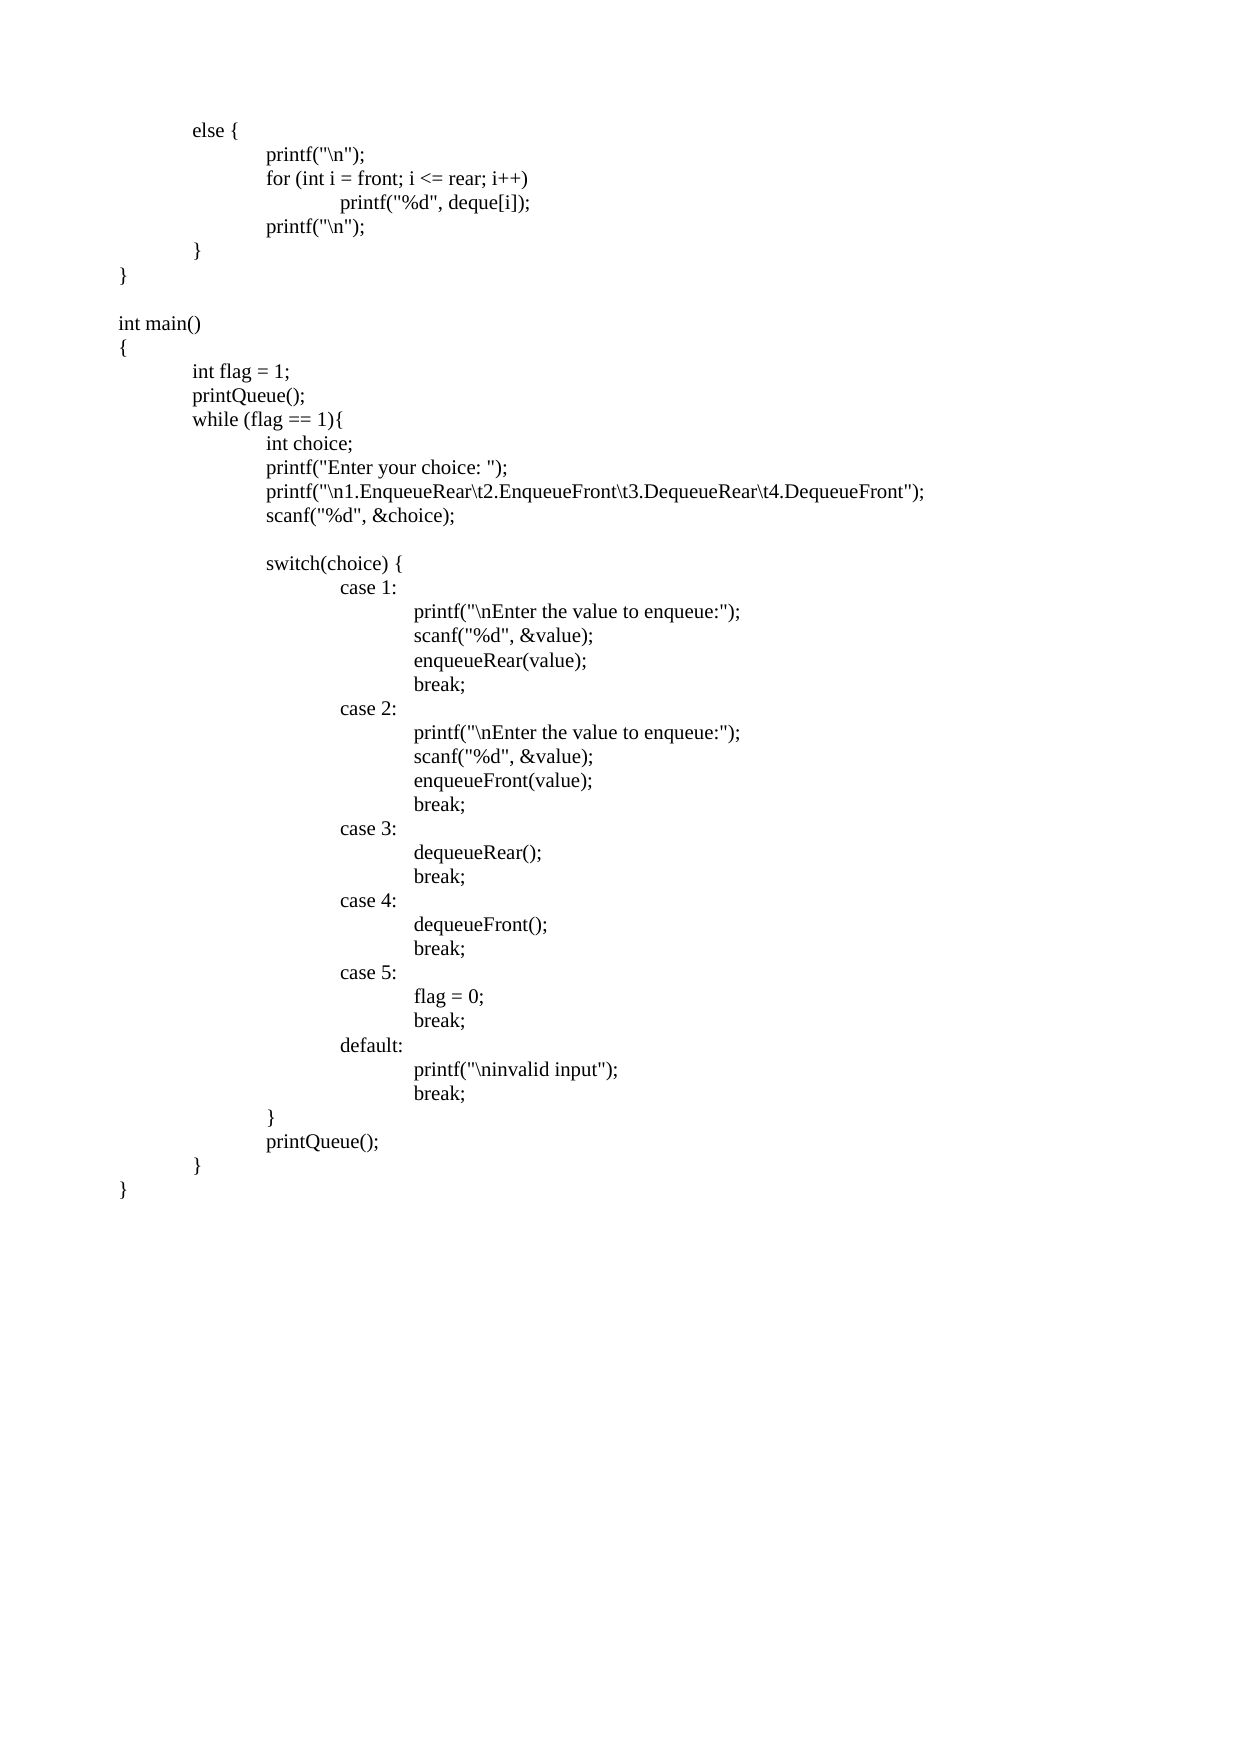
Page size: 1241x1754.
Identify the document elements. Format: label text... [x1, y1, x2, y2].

text enqueueRear(value); [118, 647, 1122, 672]
text break; [118, 1081, 1122, 1105]
text default: [118, 1032, 1122, 1057]
text printf("\nEnter the value to enqueue:"); [118, 599, 1122, 623]
text case 2: [118, 696, 1122, 720]
text printQueue(); [118, 383, 1122, 407]
text printf("\n1.EnqueueRear\t2.EnqueueFront\t3.DequeueRear\t4.DequeueFront"); [118, 479, 1122, 503]
text printf("%d", deque[i]); [118, 190, 1122, 214]
text dequeueFront(); [118, 912, 1122, 936]
text printf("\nEnter the value to enqueue:"); [118, 720, 1122, 744]
text flag = 0; [118, 984, 1122, 1008]
text } [118, 238, 1122, 262]
text printQueue(); [118, 1129, 1122, 1153]
text int choice; [118, 431, 1122, 455]
text } [118, 1177, 1122, 1201]
text enqueueFront(value); [118, 768, 1122, 792]
text printf("\n"); [118, 214, 1122, 238]
text else { [118, 118, 1122, 142]
text while (flag == 1){ [118, 407, 1122, 431]
text int main() [118, 311, 1122, 335]
text break; [118, 672, 1122, 696]
text case 1: [118, 575, 1122, 599]
text printf("\n"); [118, 142, 1122, 166]
text break; [118, 1008, 1122, 1032]
text scanf("%d", &choice); [118, 503, 1122, 527]
text case 4: [118, 888, 1122, 912]
text case 3: [118, 816, 1122, 840]
text break; [118, 792, 1122, 816]
text printf("Enter your choice: "); [118, 455, 1122, 479]
text case 5: [118, 960, 1122, 984]
text scanf("%d", &value); [118, 744, 1122, 768]
text break; [118, 936, 1122, 960]
text dequeueRear(); [118, 840, 1122, 864]
text scanf("%d", &value); [118, 623, 1122, 647]
text for (int i = front; i <= rear; i++) [118, 166, 1122, 190]
text printf("\ninvalid input"); [118, 1057, 1122, 1081]
text int flag = 1; [118, 359, 1122, 383]
text } [118, 262, 1122, 287]
text { [118, 335, 1122, 359]
text break; [118, 864, 1122, 888]
text } [118, 1105, 1122, 1129]
text switch(choice) { [118, 551, 1122, 575]
text } [118, 1153, 1122, 1177]
